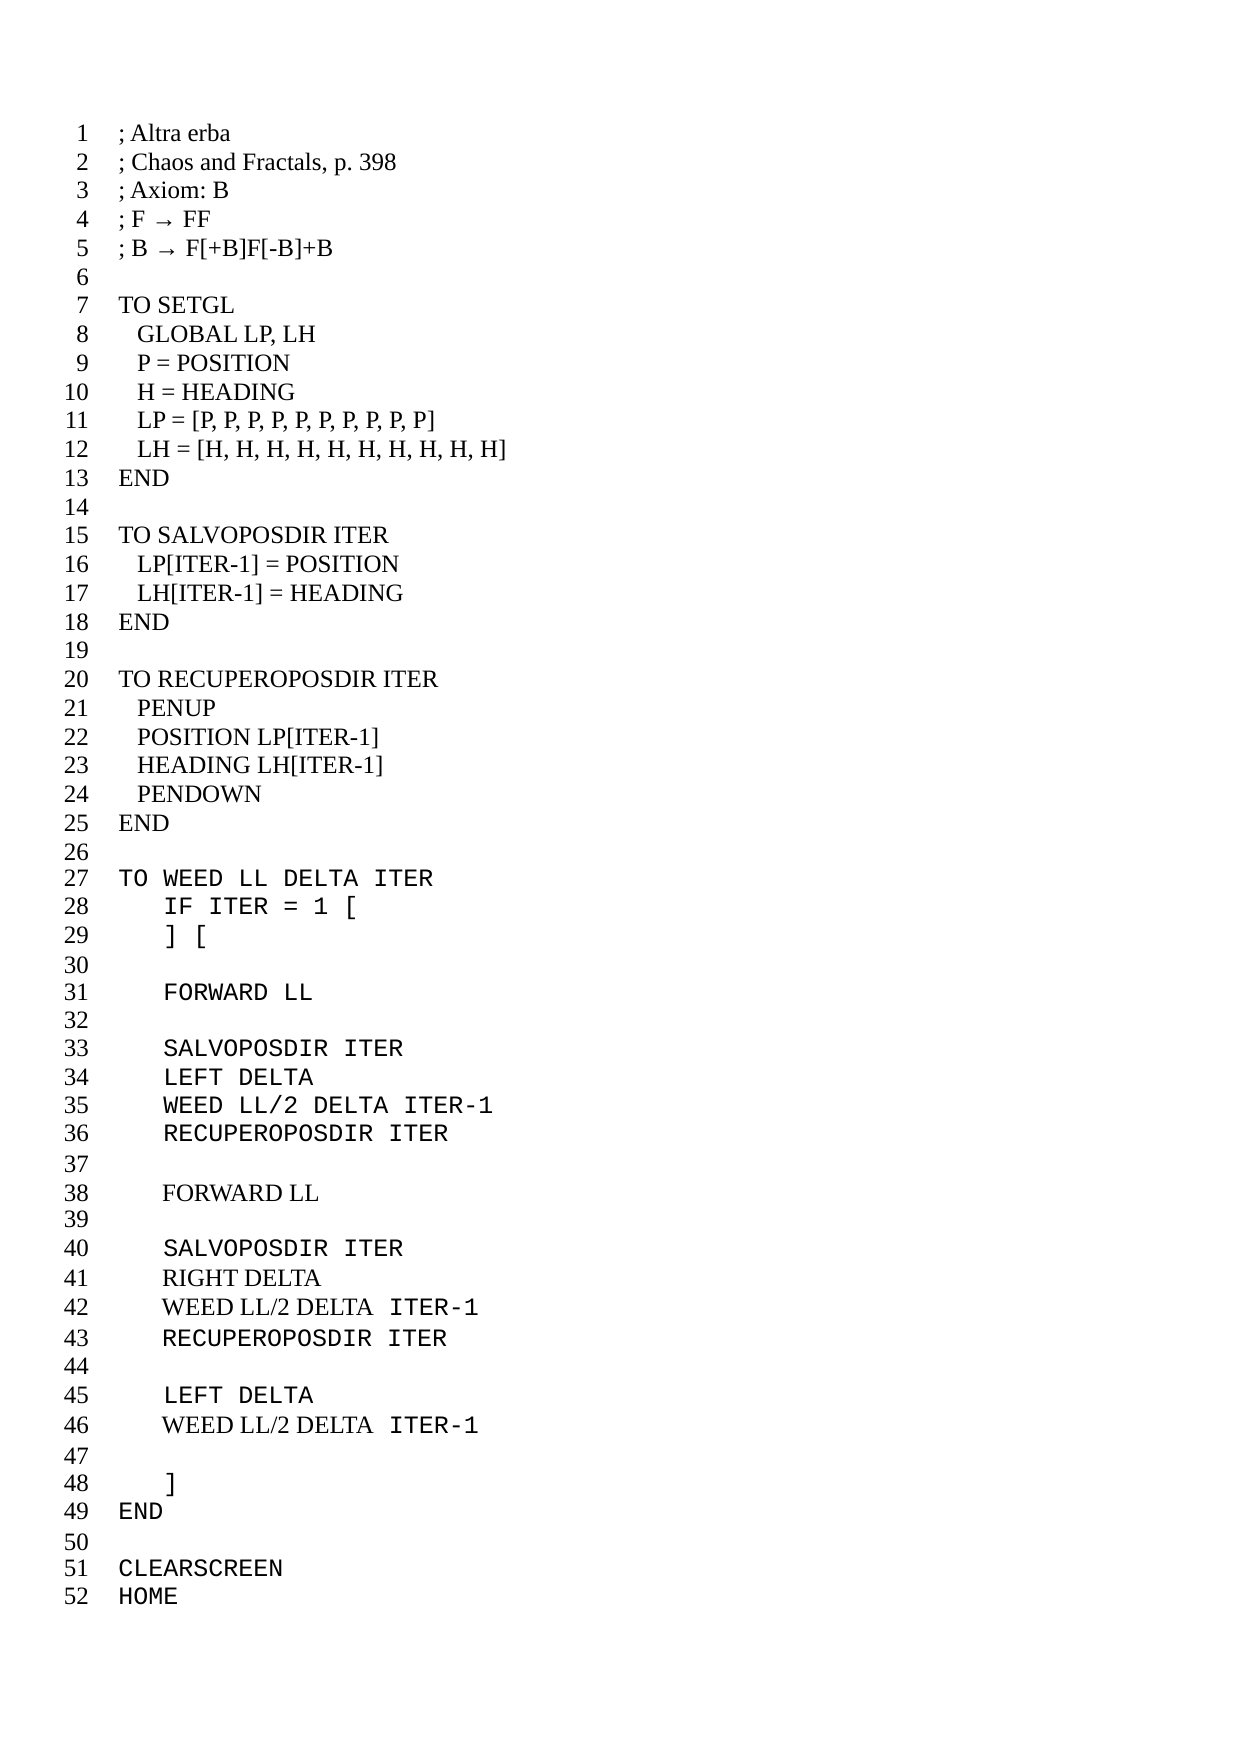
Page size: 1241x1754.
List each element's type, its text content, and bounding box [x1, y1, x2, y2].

text WEED LL/2 DELTA ITER-1 [118, 1411, 1122, 1441]
text WEED LL/2 DELTA ITER-1 [118, 1292, 1122, 1323]
text SALVOPOSDIR ITER [118, 1036, 1122, 1064]
text PENDOWN [118, 779, 1122, 808]
text CLEARSCREEN [118, 1556, 1122, 1584]
text GLOBAL LP, LH [118, 319, 1122, 348]
text PENUP [118, 693, 1122, 722]
text END [118, 808, 1122, 837]
text FORWARD LL [118, 979, 1122, 1008]
text ; Altra erba [118, 118, 1122, 147]
text LH[ITER-1] = HEADING [118, 578, 1122, 607]
text LEFT DELTA [118, 1382, 1122, 1411]
text LP[ITER-1] = POSITION [118, 549, 1122, 578]
text END [118, 607, 1122, 636]
text LP = [P, P, P, P, P, P, P, P, P, P] [118, 406, 1122, 434]
text ; Chaos and Fractals, p. 398 [118, 147, 1122, 176]
text TO SETGL [118, 291, 1122, 319]
text SALVOPOSDIR ITER [118, 1235, 1122, 1263]
text ; F → FF [118, 204, 1122, 233]
text P = POSITION [118, 348, 1122, 377]
text HOME [118, 1584, 1122, 1612]
text TO WEED LL DELTA ITER [118, 866, 1122, 894]
text TO SALVOPOSDIR ITER [118, 521, 1122, 549]
text ] [118, 1470, 1122, 1498]
text ; Axiom: B [118, 176, 1122, 204]
text FORWARD LL [118, 1178, 1122, 1207]
text RECUPEROPOSDIR ITER [118, 1323, 1122, 1354]
text LEFT DELTA [118, 1064, 1122, 1093]
text END [118, 1498, 1122, 1527]
text H = HEADING [118, 377, 1122, 406]
text TO RECUPEROPOSDIR ITER [118, 664, 1122, 693]
text ; B → F[+B]F[-B]+B [118, 233, 1122, 262]
text LH = [H, H, H, H, H, H, H, H, H, H] [118, 434, 1122, 463]
text END [118, 463, 1122, 492]
text IF ITER = 1 [ [118, 894, 1122, 922]
text ] [ [118, 922, 1122, 951]
text POSITION LP[ITER-1] [118, 722, 1122, 751]
text RIGHT DELTA [118, 1263, 1122, 1292]
text HEADING LH[ITER-1] [118, 751, 1122, 779]
text RECUPEROPOSDIR ITER [118, 1121, 1122, 1149]
text WEED LL/2 DELTA ITER-1 [118, 1093, 1122, 1121]
